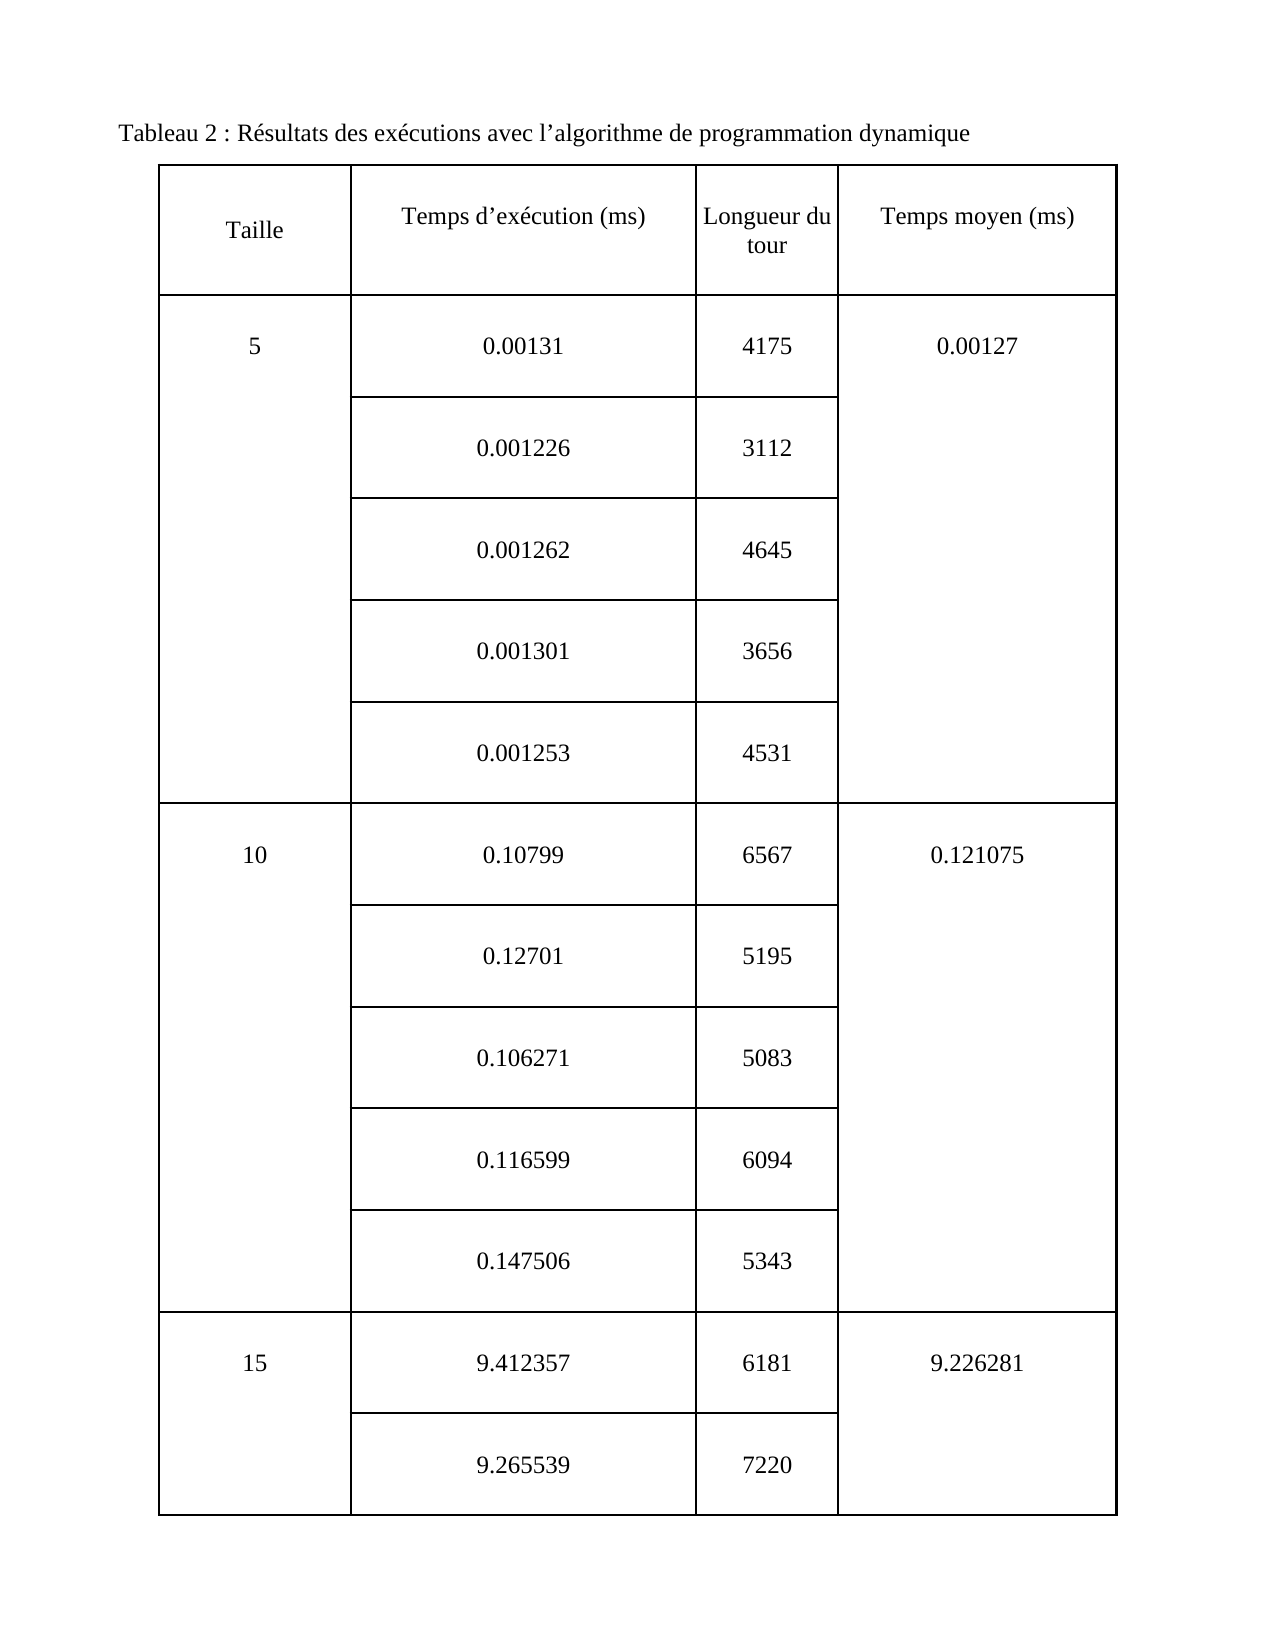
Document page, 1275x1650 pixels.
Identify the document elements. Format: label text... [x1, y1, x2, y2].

table_cell 9.226281 [839, 1313, 1115, 1514]
table_cell 0.116599 [352, 1109, 695, 1209]
table_cell 4531 [697, 703, 837, 802]
table_header Temps moyen (ms) [839, 166, 1115, 294]
table_cell 4175 [697, 296, 837, 396]
table_cell 6567 [697, 804, 837, 904]
table_cell 7220 [697, 1414, 837, 1514]
table_cell 0.10799 [352, 804, 695, 904]
table_cell 0.121075 [839, 804, 1115, 1311]
table_header Longueur du tour [697, 166, 837, 294]
table_cell 4645 [697, 499, 837, 599]
table_cell 5343 [697, 1211, 837, 1311]
table_header Taille [160, 166, 350, 294]
table_cell 0.001262 [352, 499, 695, 599]
table_cell 9.412357 [352, 1313, 695, 1412]
table_cell 5083 [697, 1008, 837, 1107]
table_cell 0.001253 [352, 703, 695, 802]
table_header Temps d’exécution (ms) [352, 166, 695, 294]
table_cell 0.106271 [352, 1008, 695, 1107]
table_cell 15 [160, 1313, 350, 1514]
table_cell 5 [160, 296, 350, 802]
table_cell 0.00127 [839, 296, 1115, 802]
table_cell 5195 [697, 906, 837, 1006]
table_cell 0.12701 [352, 906, 695, 1006]
table_cell 0.001301 [352, 601, 695, 701]
table_cell 9.265539 [352, 1414, 695, 1514]
table_cell 0.147506 [352, 1211, 695, 1311]
table_cell 0.001226 [352, 398, 695, 497]
table_cell 3656 [697, 601, 837, 701]
table_cell 6181 [697, 1313, 837, 1412]
table_cell 6094 [697, 1109, 837, 1209]
table_cell 10 [160, 804, 350, 1311]
text Tableau 2 : Résultats des exécutions avec l’algorithme de programmation dynamique [118, 118, 1157, 147]
table_cell 3112 [697, 398, 837, 497]
table_cell 0.00131 [352, 296, 695, 396]
